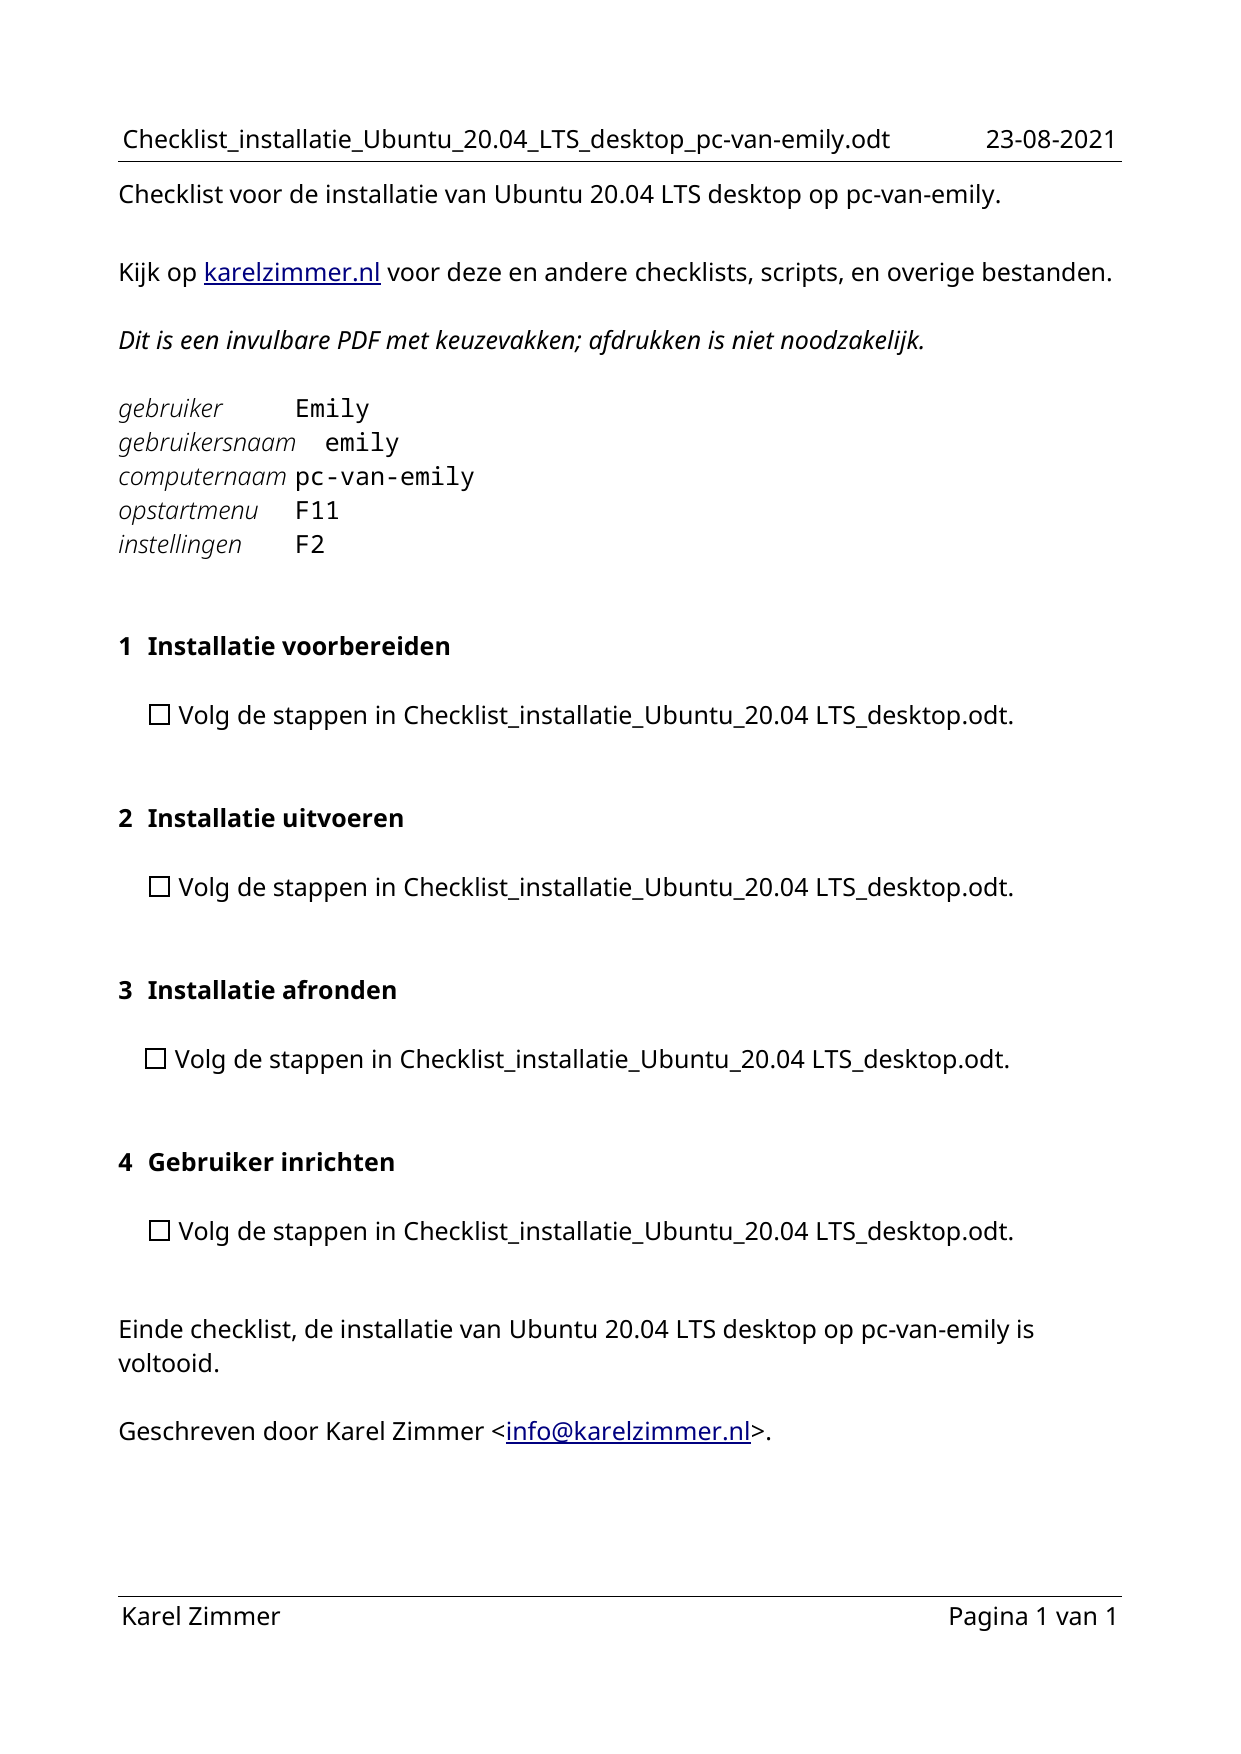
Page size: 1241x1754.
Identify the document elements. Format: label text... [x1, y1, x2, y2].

table_header Volg de stappen in Checklist_installatie_Ubuntu_20.04 LTS_desktop.odt. [173, 1041, 1122, 1077]
text Einde checklist, de installatie van Ubuntu 20.04 LTS desktop op pc-van-emily is voltooid. [118, 1312, 1122, 1380]
table_header [141, 1213, 177, 1249]
table_header Volg de stappen in Checklist_installatie_Ubuntu_20.04 LTS_desktop.odt. [177, 696, 1120, 733]
text computernaam pc-van-emily [118, 459, 1122, 493]
table_header [136, 1041, 173, 1077]
text Kijk op karelzimmer.nl voor deze en andere checklists, scripts, en overige bestanden. [118, 255, 1122, 289]
list Installatie uitvoeren [118, 801, 1122, 834]
text opstartmenu F11 [118, 493, 1122, 527]
text gebruikersnaam emily [118, 425, 1122, 459]
text Dit is een invulbare PDF met keuzevakken; afdrukken is niet noodzakelijk. [118, 323, 1122, 357]
table_header [141, 869, 177, 905]
table_header Volg de stappen in Checklist_installatie_Ubuntu_20.04 LTS_desktop.odt. [177, 1213, 1120, 1249]
list Installatie afronden [118, 973, 1122, 1007]
text gebruiker Emily [118, 391, 1122, 425]
table_header [141, 696, 177, 733]
list Gebruiker inrichten [118, 1145, 1122, 1179]
text Checklist voor de installatie van Ubuntu 20.04 LTS desktop op pc-van-emily. [118, 177, 1122, 211]
list Installatie voorbereiden [118, 628, 1122, 662]
text instellingen F2 [118, 527, 1122, 561]
text Geschreven door Karel Zimmer <info@karelzimmer.nl>. [118, 1414, 1122, 1448]
table_header Volg de stappen in Checklist_installatie_Ubuntu_20.04 LTS_desktop.odt. [177, 869, 1120, 905]
